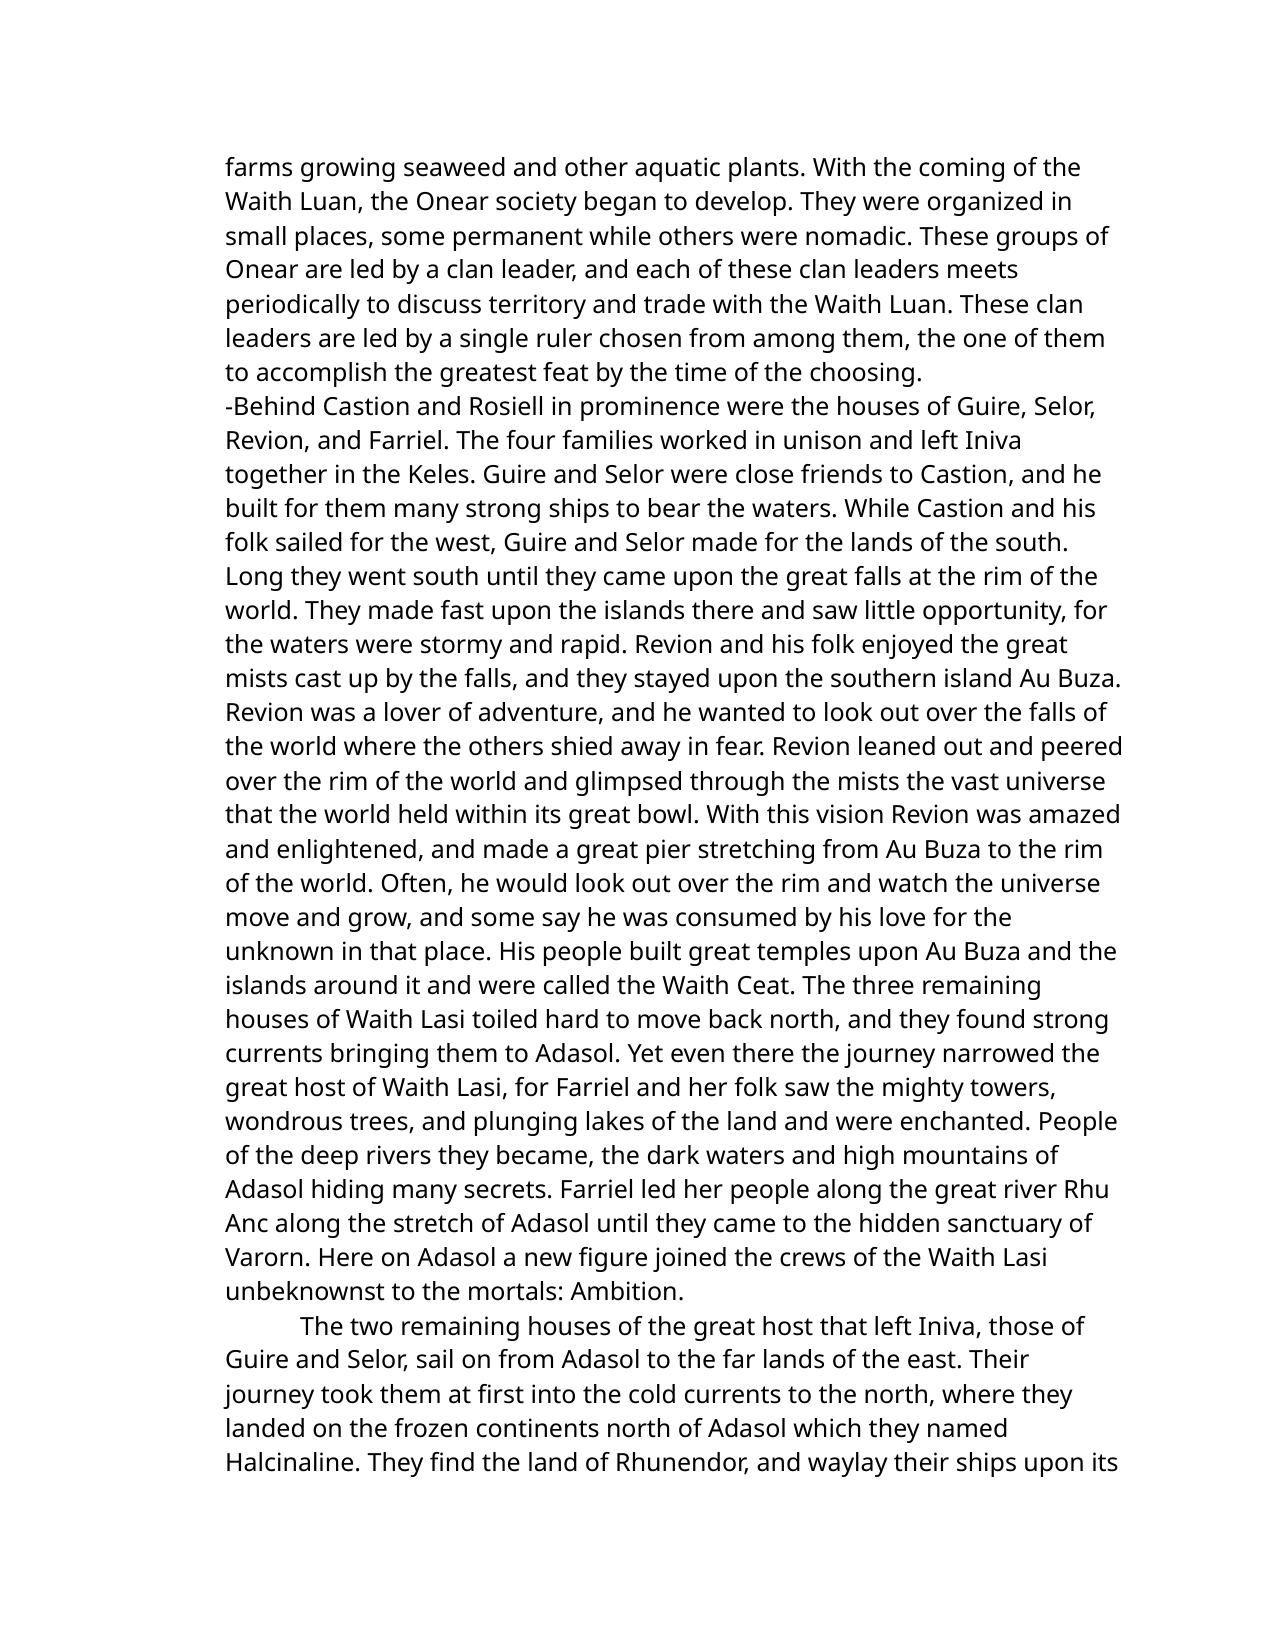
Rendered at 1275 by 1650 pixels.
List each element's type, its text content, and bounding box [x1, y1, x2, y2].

text The two remaining houses of the great host that left Iniva, those of Guire and Selor, sail on from Adasol to the far lands of the east. Their journey took them at first into the cold currents to the north, where they landed on the frozen continents north of Adasol which they named Halcinaline. They find the land of Rhunendor, and waylay their ships upon its [225, 1308, 1125, 1478]
text farms growing seaweed and other aquatic plants. With the coming of the Waith Luan, the Onear society began to develop. They were organized in small places, some permanent while others were nomadic. These groups of Onear are led by a clan leader, and each of these clan leaders meets periodically to discuss territory and trade with the Waith Luan. These clan leaders are led by a single ruler chosen from among them, the one of them to accomplish the greatest feat by the time of the choosing. [225, 150, 1125, 388]
text -Behind Castion and Rosiell in prominence were the houses of Guire, Selor, Revion, and Farriel. The four families worked in unison and left Iniva together in the Keles. Guire and Selor were close friends to Castion, and he built for them many strong ships to bear the waters. While Castion and his folk sailed for the west, Guire and Selor made for the lands of the south. Long they went south until they came upon the great falls at the rim of the world. They made fast upon the islands there and saw little opportunity, for the waters were stormy and rapid. Revion and his folk enjoyed the great mists cast up by the falls, and they stayed upon the southern island Au Buza. Revion was a lover of adventure, and he wanted to look out over the falls of the world where the others shied away in fear. Revion leaned out and peered over the rim of the world and glimpsed through the mists the vast universe that the world held within its great bowl. With this vision Revion was amazed and enlightened, and made a great pier stretching from Au Buza to the rim of the world. Often, he would look out over the rim and watch the universe move and grow, and some say he was consumed by his love for the unknown in that place. His people built great temples upon Au Buza and the islands around it and were called the Waith Ceat. The three remaining houses of Waith Lasi toiled hard to move back north, and they found strong currents bringing them to Adasol. Yet even there the journey narrowed the great host of Waith Lasi, for Farriel and her folk saw the mighty towers, wondrous trees, and plunging lakes of the land and were enchanted. People of the deep rivers they became, the dark waters and high mountains of Adasol hiding many secrets. Farriel led her people along the great river Rhu Anc along the stretch of Adasol until they came to the hidden sanctuary of Varorn. Here on Adasol a new figure joined the crews of the Waith Lasi unbeknownst to the mortals: Ambition. [225, 388, 1125, 1308]
